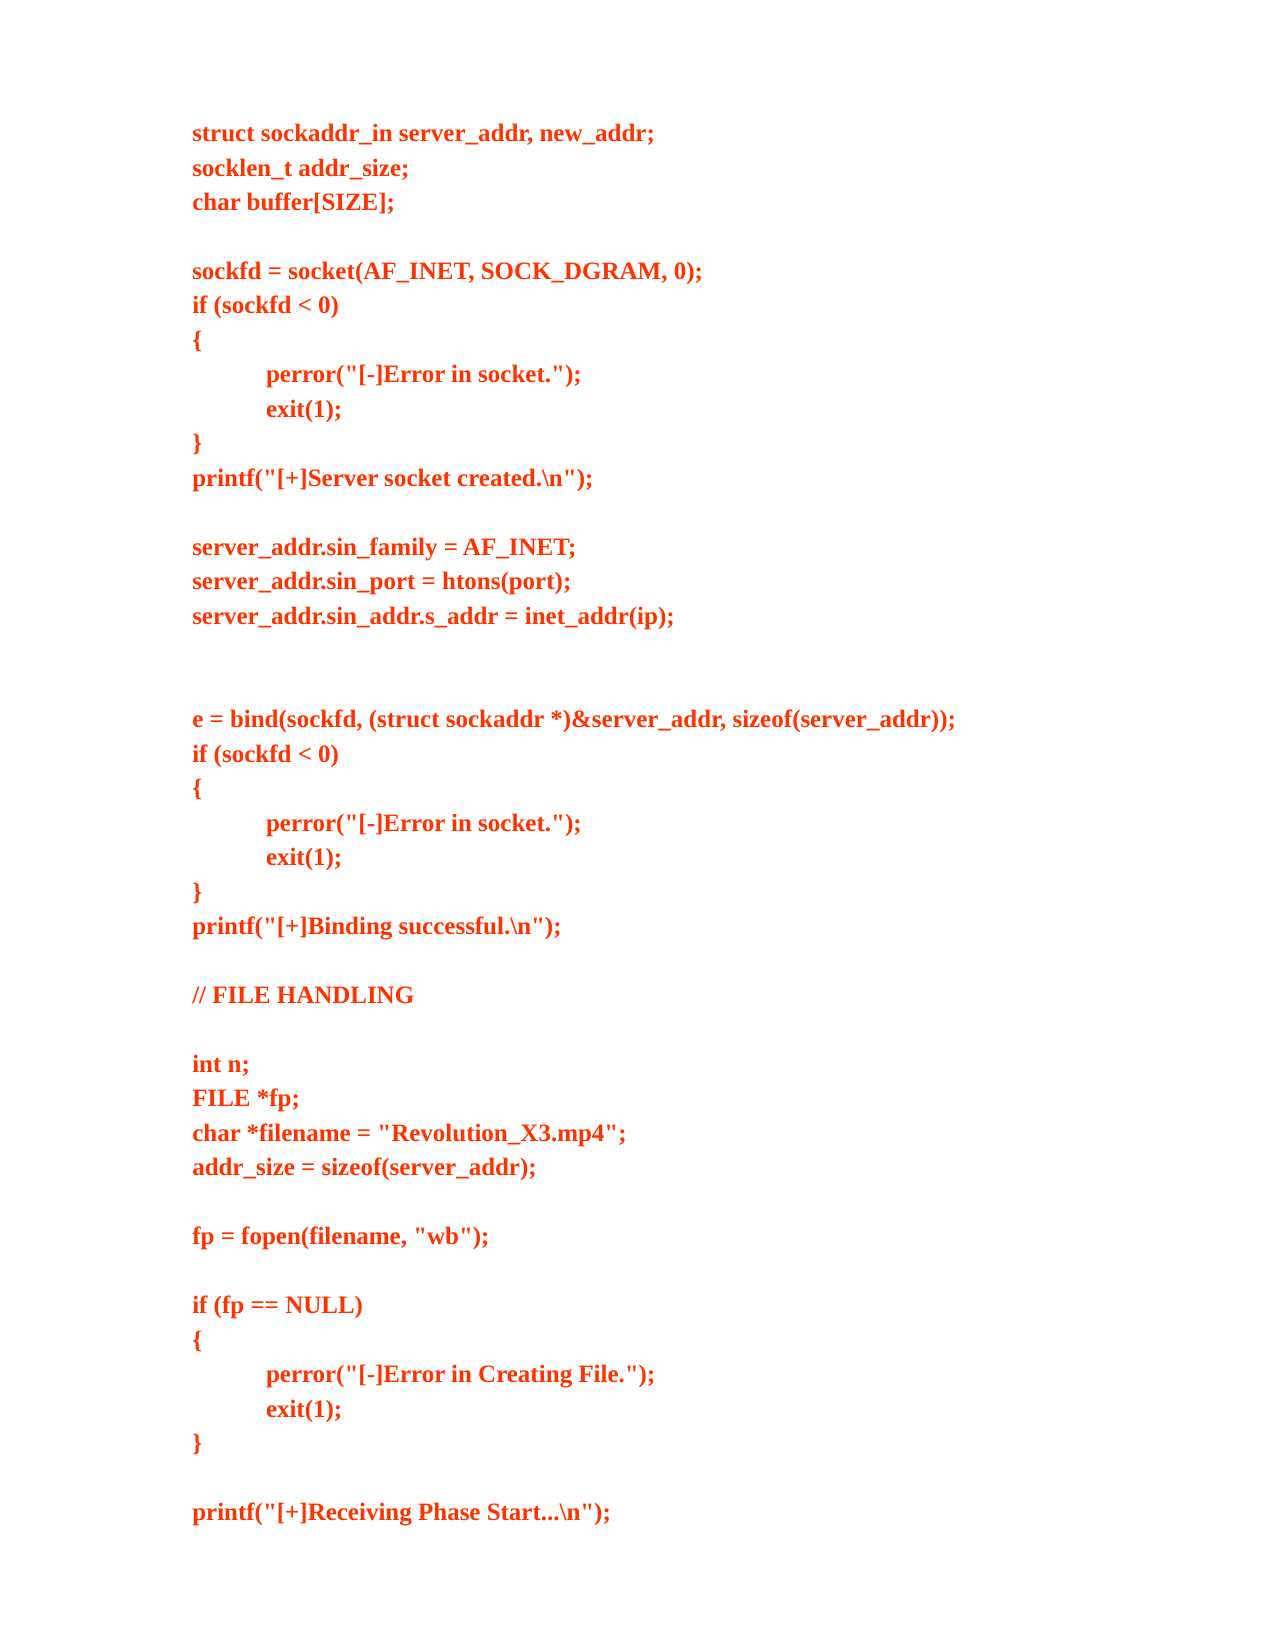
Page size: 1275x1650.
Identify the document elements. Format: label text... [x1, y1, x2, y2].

text } [118, 1428, 1157, 1457]
text } [118, 877, 1157, 905]
text printf("[+]Server socket created.\n"); [118, 463, 1157, 492]
text if (fp == NULL) [118, 1290, 1157, 1319]
text printf("[+]Binding successful.\n"); [118, 911, 1157, 940]
text exit(1); [118, 1394, 1157, 1423]
text exit(1); [118, 842, 1157, 871]
text socklen_t addr_size; [118, 153, 1157, 181]
text } [118, 428, 1157, 457]
text { [118, 773, 1157, 802]
text server_addr.sin_port = htons(port); [118, 566, 1157, 595]
text sockfd = socket(AF_INET, SOCK_DGRAM, 0); [118, 256, 1157, 285]
text { [118, 325, 1157, 354]
text server_addr.sin_family = AF_INET; [118, 532, 1157, 561]
text fp = fopen(filename, "wb"); [118, 1221, 1157, 1250]
text perror("[-]Error in socket."); [118, 808, 1157, 836]
text printf("[+]Receiving Phase Start...\n"); [118, 1497, 1157, 1526]
text struct sockaddr_in server_addr, new_addr; [118, 118, 1157, 147]
text if (sockfd < 0) [118, 739, 1157, 767]
text exit(1); [118, 394, 1157, 423]
text perror("[-]Error in socket."); [118, 359, 1157, 388]
text // FILE HANDLING [118, 980, 1157, 1009]
text { [118, 1325, 1157, 1354]
text e = bind(sockfd, (struct sockaddr *)&server_addr, sizeof(server_addr)); [118, 704, 1157, 733]
text addr_size = sizeof(server_addr); [118, 1152, 1157, 1181]
text char *filename = "Revolution_X3.mp4"; [118, 1118, 1157, 1147]
text int n; [118, 1049, 1157, 1078]
text perror("[-]Error in Creating File."); [118, 1359, 1157, 1388]
text if (sockfd < 0) [118, 291, 1157, 319]
text char buffer[SIZE]; [118, 187, 1157, 216]
text FILE *fp; [118, 1083, 1157, 1112]
text server_addr.sin_addr.s_addr = inet_addr(ip); [118, 601, 1157, 629]
